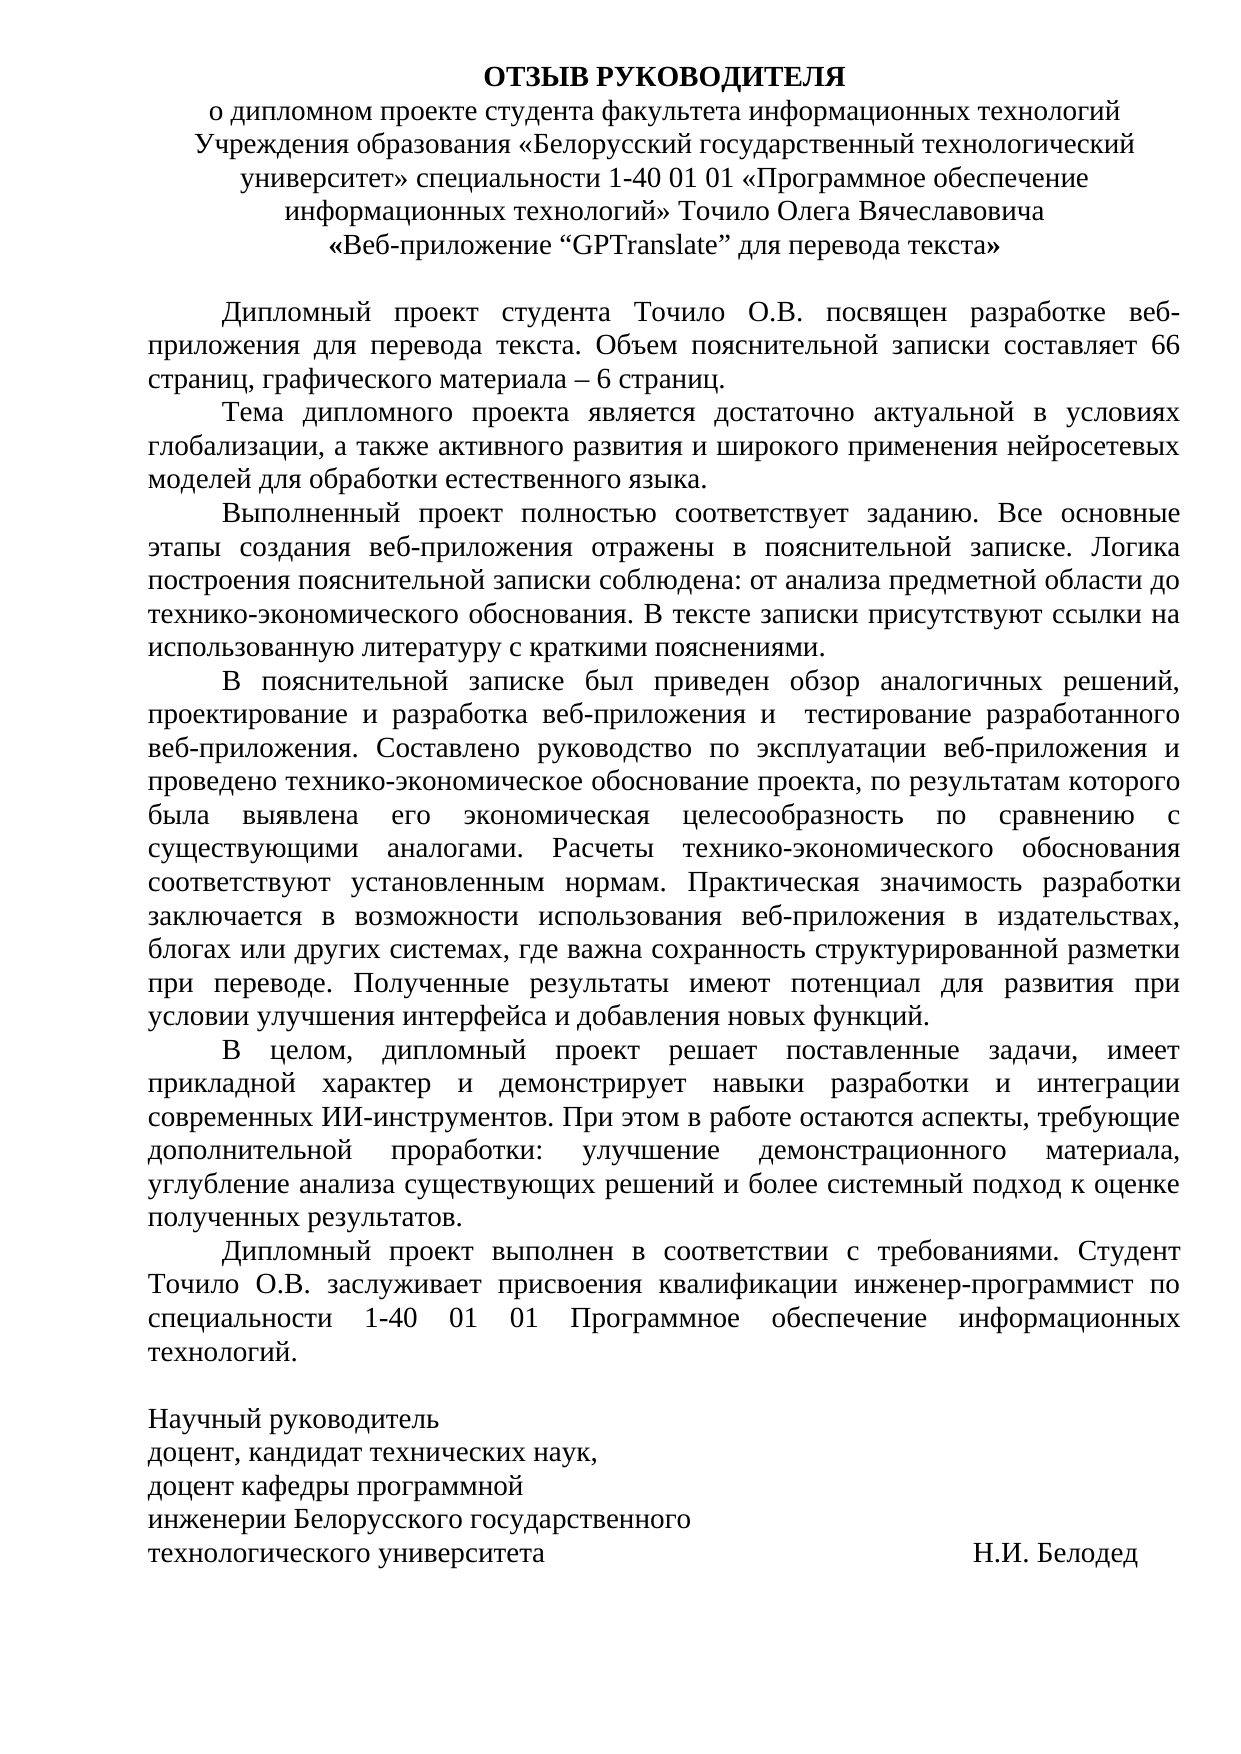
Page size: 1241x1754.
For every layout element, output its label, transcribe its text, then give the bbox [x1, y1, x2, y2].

text о дипломном проекте студента факультета информационных технологий Учреждения образования «Белорусский государственный технологический университет» специальности 1-40 01 01 «Программное обеспечение информационных технологий» Точило Олега Вячеславовича [148, 93, 1181, 227]
text технологического университета Н.И. Белодед [148, 1535, 1181, 1568]
text инженерии Белорусского государственного [148, 1501, 1181, 1535]
text «Веб-приложение “GPTranslate” для перевода текста» [148, 227, 1181, 260]
text В целом, дипломный проект решает поставленные задачи, имеет прикладной характер и демонстрирует навыки разработки и интеграции современных ИИ-инструментов. При этом в работе остаются аспекты, требующие дополнительной проработки: улучшение демонстрационного материала, углубление анализа существующих решений и более системный подход к оценке полученных результатов. [148, 1032, 1181, 1233]
text Дипломный проект студента Точило О.В. посвящен разработке веб-приложения для перевода текста. Объем пояснительной записки составляет 66 страниц, графического материала – 6 страниц. [148, 294, 1181, 394]
text Дипломный проект выполнен в соответствии с требованиями. Студент Точило О.В. заслуживает присвоения квалификации инженер-программист по специальности 1-40 01 01 Программное обеспечение информационных технологий. [148, 1233, 1181, 1367]
text Научный руководитель [148, 1401, 1181, 1434]
text Тема дипломного проекта является достаточно актуальной в условиях глобализации, а также активного развития и широкого применения нейросетевых моделей для обработки естественного языка. [148, 394, 1181, 495]
text Выполненный проект полностью соответствует заданию. Все основные этапы создания веб-приложения отражены в пояснительной записке. Логика построения пояснительной записки соблюдена: от анализа предметной области до технико-экономического обоснования. В тексте записки присутствуют ссылки на использованную литературу с краткими пояснениями. [148, 495, 1181, 663]
text доцент кафедры программной [148, 1468, 1181, 1501]
text ОТЗЫВ РУКОВОДИТЕЛЯ [148, 59, 1181, 93]
text В пояснительной записке был приведен обзор аналогичных решений, проектирование и разработка веб-приложения и тестирование разработанного веб-приложения. Составлено руководство по эксплуатации веб-приложения и проведено технико-экономическое обоснование проекта, по результатам которого была выявлена его экономическая целесообразность по сравнению с существующими аналогами. Расчеты технико-экономического обоснования соответствуют установленным нормам. Практическая значимость разработки заключается в возможности использования веб-приложения в издательствах, блогах или других системах, где важна сохранность структурированной разметки при переводе. Полученные результаты имеют потенциал для развития при условии улучшения интерфейса и добавления новых функций. [148, 663, 1181, 1032]
text доцент, кандидат технических наук, [148, 1434, 1181, 1468]
